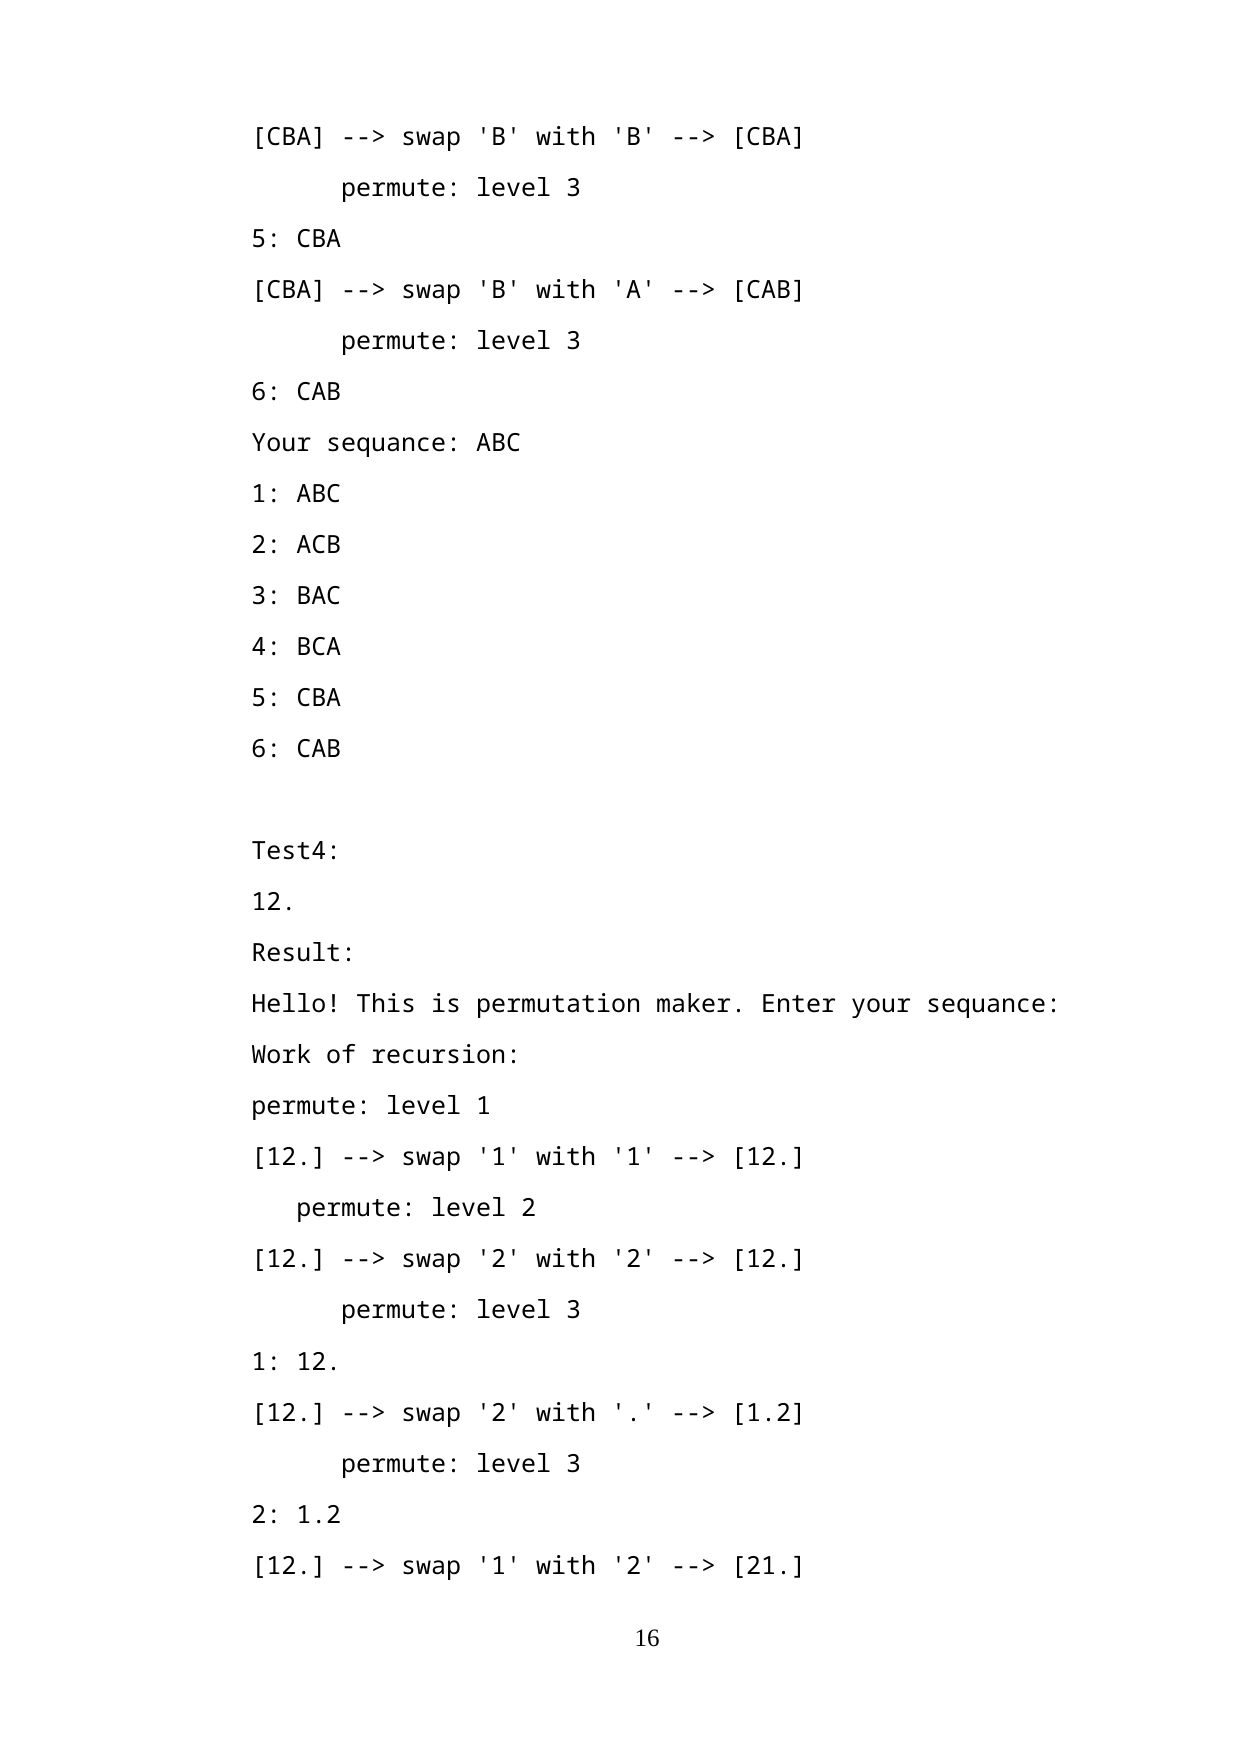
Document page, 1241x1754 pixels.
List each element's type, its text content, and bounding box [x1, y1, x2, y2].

text Test4: [177, 833, 1116, 867]
text 2: ACB [177, 526, 1116, 561]
text [12.] --> swap '1' with '2' --> [21.] [177, 1547, 1116, 1581]
text 2: 1.2 [177, 1496, 1116, 1530]
text 1: ABC [177, 475, 1116, 509]
text permute: level 3 [177, 169, 1116, 203]
text Result: [177, 935, 1116, 969]
text 12. [177, 884, 1116, 918]
text 4: BCA [177, 628, 1116, 663]
text Your sequance: ABC [177, 424, 1116, 458]
text Work of recursion: [177, 1037, 1116, 1071]
text 6: CAB [177, 373, 1116, 407]
text [12.] --> swap '2' with '.' --> [1.2] [177, 1394, 1116, 1428]
text Hello! This is permutation maker. Enter your sequance: [177, 986, 1116, 1020]
text [CBA] --> swap 'B' with 'A' --> [CAB] [177, 271, 1116, 305]
text 3: BAC [177, 577, 1116, 612]
text 1: 12. [177, 1343, 1116, 1377]
text 5: CBA [177, 679, 1116, 714]
text [12.] --> swap '2' with '2' --> [12.] [177, 1241, 1116, 1275]
text [12.] --> swap '1' with '1' --> [12.] [177, 1139, 1116, 1173]
text 5: CBA [177, 220, 1116, 254]
text [CBA] --> swap 'B' with 'B' --> [CBA] [177, 118, 1116, 152]
text permute: level 3 [177, 1445, 1116, 1479]
text permute: level 3 [177, 1292, 1116, 1326]
text 6: CAB [177, 731, 1116, 765]
text permute: level 2 [177, 1190, 1116, 1224]
text permute: level 1 [177, 1088, 1116, 1122]
text permute: level 3 [177, 322, 1116, 356]
